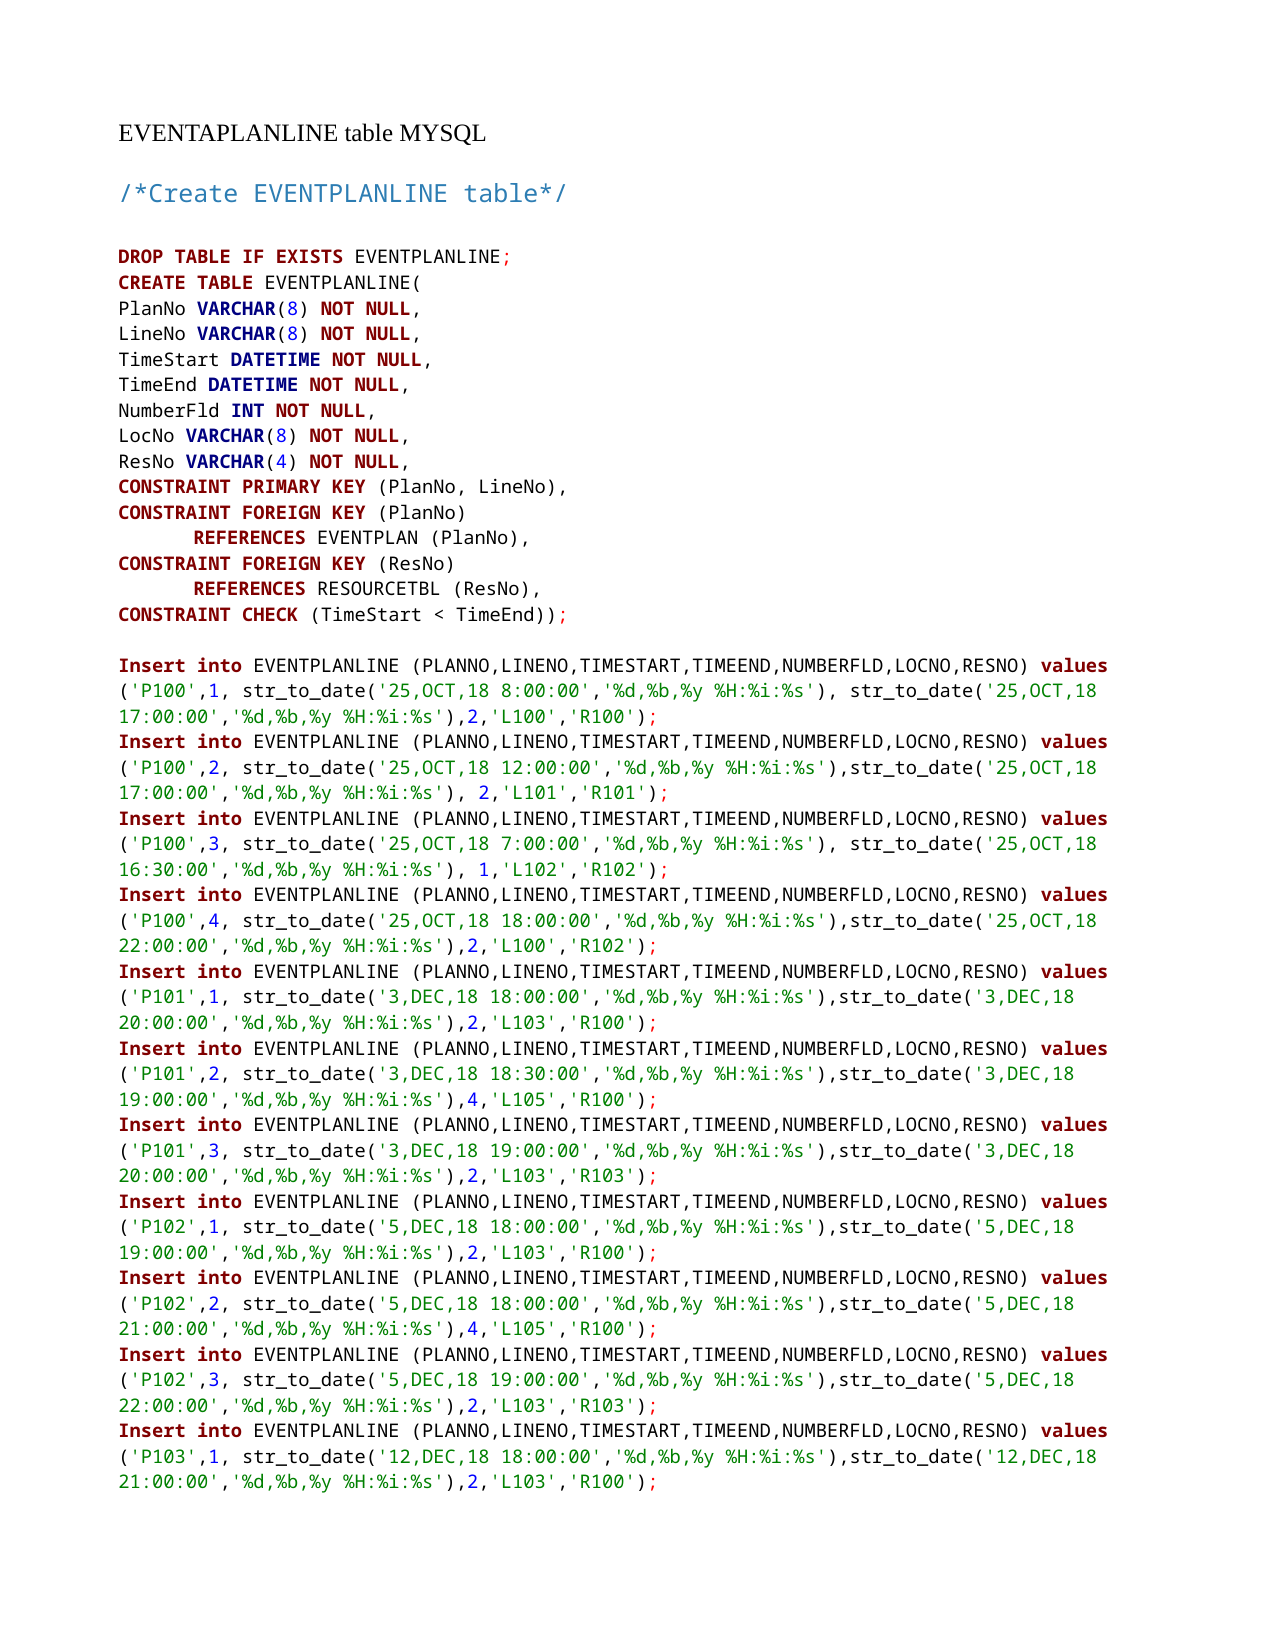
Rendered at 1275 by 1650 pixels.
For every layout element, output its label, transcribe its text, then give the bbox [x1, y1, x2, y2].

text /*Create EVENTPLANLINE table*/ [118, 176, 1157, 210]
text Insert into EVENTPLANLINE (PLANNO,LINENO,TIMESTART,TIMEEND,NUMBERFLD,LOCNO,RESNO) values ('P101',1, str_to_date('3,DEC,18 18:00:00','%d,%b,%y %H:%i:%s'),str_to_date('3,DEC,18 20:00:00','%d,%b,%y %H:%i:%s'),2,'L103','R100'); [118, 958, 1157, 1035]
text DROP TABLE IF EXISTS EVENTPLANLINE; [118, 244, 1157, 269]
text PlanNo VARCHAR(8) NOT NULL, [118, 295, 1157, 320]
text Insert into EVENTPLANLINE (PLANNO,LINENO,TIMESTART,TIMEEND,NUMBERFLD,LOCNO,RESNO) values ('P101',3, str_to_date('3,DEC,18 19:00:00','%d,%b,%y %H:%i:%s'),str_to_date('3,DEC,18 20:00:00','%d,%b,%y %H:%i:%s'),2,'L103','R103'); [118, 1111, 1157, 1188]
text Insert into EVENTPLANLINE (PLANNO,LINENO,TIMESTART,TIMEEND,NUMBERFLD,LOCNO,RESNO) values ('P102',2, str_to_date('5,DEC,18 18:00:00','%d,%b,%y %H:%i:%s'),str_to_date('5,DEC,18 21:00:00','%d,%b,%y %H:%i:%s'),4,'L105','R100'); [118, 1264, 1157, 1341]
text REFERENCES RESOURCETBL (ResNo), [118, 576, 1157, 601]
text CONSTRAINT FOREIGN KEY (PlanNo) [118, 499, 1157, 524]
text TimeStart DATETIME NOT NULL, [118, 346, 1157, 371]
text Insert into EVENTPLANLINE (PLANNO,LINENO,TIMESTART,TIMEEND,NUMBERFLD,LOCNO,RESNO) values ('P100',1, str_to_date('25,OCT,18 8:00:00','%d,%b,%y %H:%i:%s'), str_to_date('25,OCT,18 17:00:00','%d,%b,%y %H:%i:%s'),2,'L100','R100'); [118, 652, 1157, 729]
text CONSTRAINT FOREIGN KEY (ResNo) [118, 550, 1157, 576]
text EVENTAPLANLINE table MYSQL [118, 118, 1157, 147]
text Insert into EVENTPLANLINE (PLANNO,LINENO,TIMESTART,TIMEEND,NUMBERFLD,LOCNO,RESNO) values ('P103',1, str_to_date('12,DEC,18 18:00:00','%d,%b,%y %H:%i:%s'),str_to_date('12,DEC,18 21:00:00','%d,%b,%y %H:%i:%s'),2,'L103','R100'); [118, 1418, 1157, 1494]
text Insert into EVENTPLANLINE (PLANNO,LINENO,TIMESTART,TIMEEND,NUMBERFLD,LOCNO,RESNO) values ('P100',3, str_to_date('25,OCT,18 7:00:00','%d,%b,%y %H:%i:%s'), str_to_date('25,OCT,18 16:30:00','%d,%b,%y %H:%i:%s'), 1,'L102','R102'); [118, 805, 1157, 882]
text Insert into EVENTPLANLINE (PLANNO,LINENO,TIMESTART,TIMEEND,NUMBERFLD,LOCNO,RESNO) values ('P102',1, str_to_date('5,DEC,18 18:00:00','%d,%b,%y %H:%i:%s'),str_to_date('5,DEC,18 19:00:00','%d,%b,%y %H:%i:%s'),2,'L103','R100'); [118, 1188, 1157, 1264]
text Insert into EVENTPLANLINE (PLANNO,LINENO,TIMESTART,TIMEEND,NUMBERFLD,LOCNO,RESNO) values ('P102',3, str_to_date('5,DEC,18 19:00:00','%d,%b,%y %H:%i:%s'),str_to_date('5,DEC,18 22:00:00','%d,%b,%y %H:%i:%s'),2,'L103','R103'); [118, 1341, 1157, 1418]
text Insert into EVENTPLANLINE (PLANNO,LINENO,TIMESTART,TIMEEND,NUMBERFLD,LOCNO,RESNO) values ('P101',2, str_to_date('3,DEC,18 18:30:00','%d,%b,%y %H:%i:%s'),str_to_date('3,DEC,18 19:00:00','%d,%b,%y %H:%i:%s'),4,'L105','R100'); [118, 1035, 1157, 1111]
text TimeEnd DATETIME NOT NULL, [118, 371, 1157, 397]
text CREATE TABLE EVENTPLANLINE( [118, 269, 1157, 295]
text CONSTRAINT PRIMARY KEY (PlanNo, LineNo), [118, 473, 1157, 499]
text NumberFld INT NOT NULL, [118, 397, 1157, 422]
text REFERENCES EVENTPLAN (PlanNo), [118, 524, 1157, 550]
text LineNo VARCHAR(8) NOT NULL, [118, 320, 1157, 346]
text ResNo VARCHAR(4) NOT NULL, [118, 448, 1157, 473]
text Insert into EVENTPLANLINE (PLANNO,LINENO,TIMESTART,TIMEEND,NUMBERFLD,LOCNO,RESNO) values ('P100',4, str_to_date('25,OCT,18 18:00:00','%d,%b,%y %H:%i:%s'),str_to_date('25,OCT,18 22:00:00','%d,%b,%y %H:%i:%s'),2,'L100','R102'); [118, 882, 1157, 958]
text CONSTRAINT CHECK (TimeStart < TimeEnd)); [118, 601, 1157, 627]
text LocNo VARCHAR(8) NOT NULL, [118, 422, 1157, 448]
text Insert into EVENTPLANLINE (PLANNO,LINENO,TIMESTART,TIMEEND,NUMBERFLD,LOCNO,RESNO) values ('P100',2, str_to_date('25,OCT,18 12:00:00','%d,%b,%y %H:%i:%s'),str_to_date('25,OCT,18 17:00:00','%d,%b,%y %H:%i:%s'), 2,'L101','R101'); [118, 729, 1157, 805]
